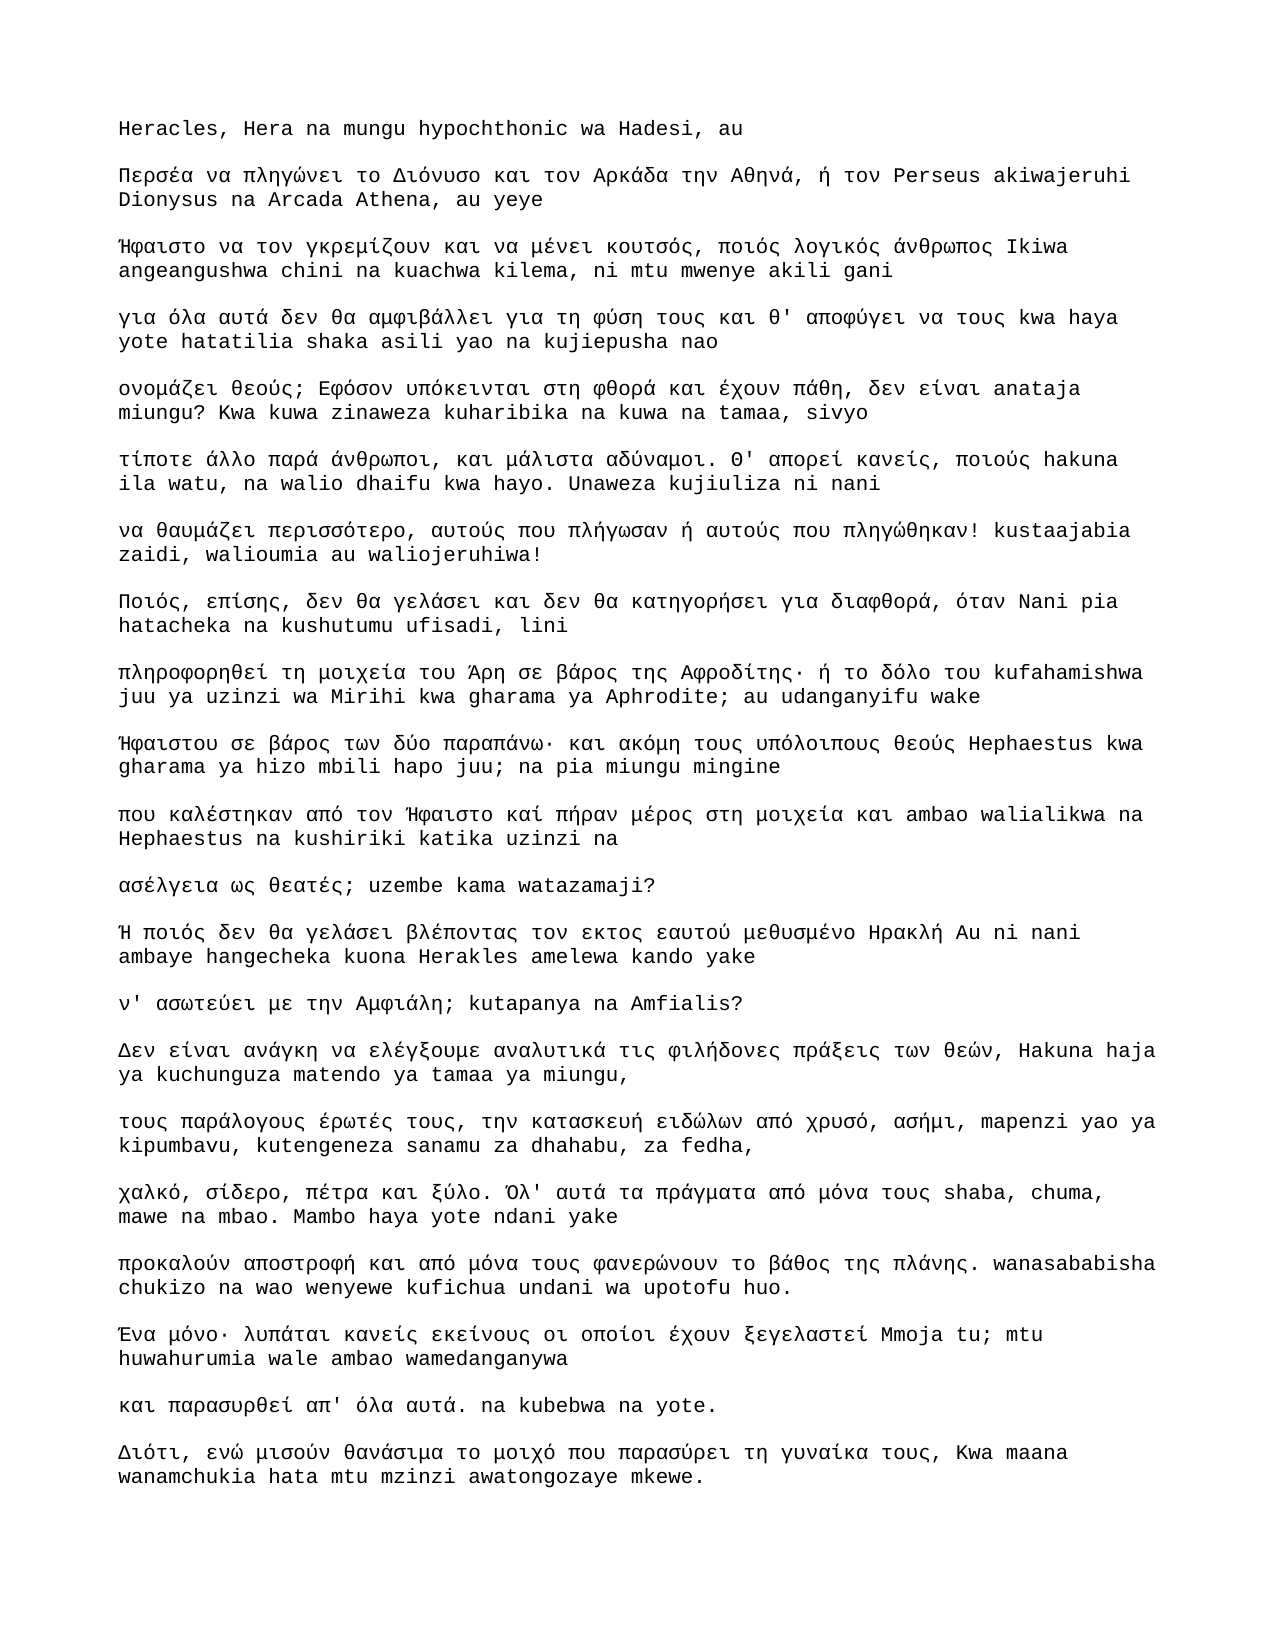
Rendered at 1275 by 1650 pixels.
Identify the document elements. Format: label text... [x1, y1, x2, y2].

text Δεν είναι ανάγκη να ελέγξουμε αναλυτικά τις φιλήδονες πράξεις των θεών, Hakuna haja ya kuchunguza matendo ya tamaa ya miungu, [118, 1040, 1157, 1088]
text τίποτε άλλο παρά άνθρωποι, και μάλιστα αδύναμοι. Θ' απορεί κανείς, ποιούς hakuna ila watu, na walio dhaifu kwa hayo. Unaweza kujiuliza ni nani [118, 449, 1157, 496]
text τους παράλογους έρωτές τους, την κατασκευή ειδώλων από χρυσό, ασήμι, mapenzi yao ya kipumbavu, kutengeneza sanamu za dhahabu, za fedha, [118, 1111, 1157, 1158]
text χαλκό, σίδερο, πέτρα και ξύλο. Όλ' αυτά τα πράγματα από μόνα τους shaba, chuma, mawe na mbao. Mambo haya yote ndani yake [118, 1182, 1157, 1229]
text Ποιός, επίσης, δεν θα γελάσει και δεν θα κατηγορήσει για διαφθορά, όταν Nani pia hatacheka na kushutumu ufisadi, lini [118, 591, 1157, 638]
text ασέλγεια ως θεατές; uzembe kama watazamaji? [118, 875, 1157, 898]
text Ήφαιστου σε βάρος των δύο παραπάνω· και ακόμη τους υπόλοιπους θεούς Hephaestus kwa gharama ya hizo mbili hapo juu; na pia miungu mingine [118, 733, 1157, 780]
text ονομάζει θεούς; Εφόσον υπόκεινται στη φθορά και έχουν πάθη, δεν είναι anataja miungu? Kwa kuwa zinaweza kuharibika na kuwa na tamaa, sivyo [118, 378, 1157, 426]
text για όλα αυτά δεν θα αμφιβάλλει για τη φύση τους και θ' αποφύγει να τους kwa haya yote hatatilia shaka asili yao na kujiepusha nao [118, 307, 1157, 354]
text Heracles, Hera na mungu hypochthonic wa Hadesi, au [118, 118, 1157, 142]
text και παρασυρθεί απ' όλα αυτά. na kubebwa na yote. [118, 1395, 1157, 1419]
text πληροφορηθεί τη μοιχεία του Άρη σε βάρος της Αφροδίτης· ή το δόλο του kufahamishwa juu ya uzinzi wa Mirihi kwa gharama ya Aphrodite; au udanganyifu wake [118, 662, 1157, 709]
text Περσέα να πληγώνει το Διόνυσο και τον Αρκάδα την Αθηνά, ή τον Perseus akiwajeruhi Dionysus na Arcada Athena, au yeye [118, 165, 1157, 213]
text Ήφαιστο να τον γκρεμίζουν και να μένει κουτσός, ποιός λογικός άνθρωπος Ikiwa angeangushwa chini na kuachwa kilema, ni mtu mwenye akili gani [118, 236, 1157, 284]
text να θαυμάζει περισσότερο, αυτούς που πλήγωσαν ή αυτούς που πληγώθηκαν! kustaajabia zaidi, walioumia au waliojeruhiwa! [118, 520, 1157, 567]
text που καλέστηκαν από τον Ήφαιστο καί πήραν μέρος στη μοιχεία και ambao walialikwa na Hephaestus na kushiriki katika uzinzi na [118, 804, 1157, 851]
text Διότι, ενώ μισούν θανάσιμα το μοιχό που παρασύρει τη γυναίκα τους, Kwa maana wanamchukia hata mtu mzinzi awatongozaye mkewe. [118, 1442, 1157, 1489]
text ν' ασωτεύει με την Αμφιάλη; kutapanya na Amfialis? [118, 993, 1157, 1017]
text προκαλούν αποστροφή και από μόνα τους φανερώνουν το βάθος της πλάνης. wanasababisha chukizo na wao wenyewe kufichua undani wa upotofu huo. [118, 1253, 1157, 1300]
text Ένα μόνο· λυπάται κανείς εκείνους οι οποίοι έχουν ξεγελαστεί Mmoja tu; mtu huwahurumia wale ambao wamedanganywa [118, 1324, 1157, 1371]
text Ή ποιός δεν θα γελάσει βλέποντας τον εκτος εαυτού μεθυσμένο Ηρακλή Au ni nani ambaye hangecheka kuona Herakles amelewa kando yake [118, 922, 1157, 969]
